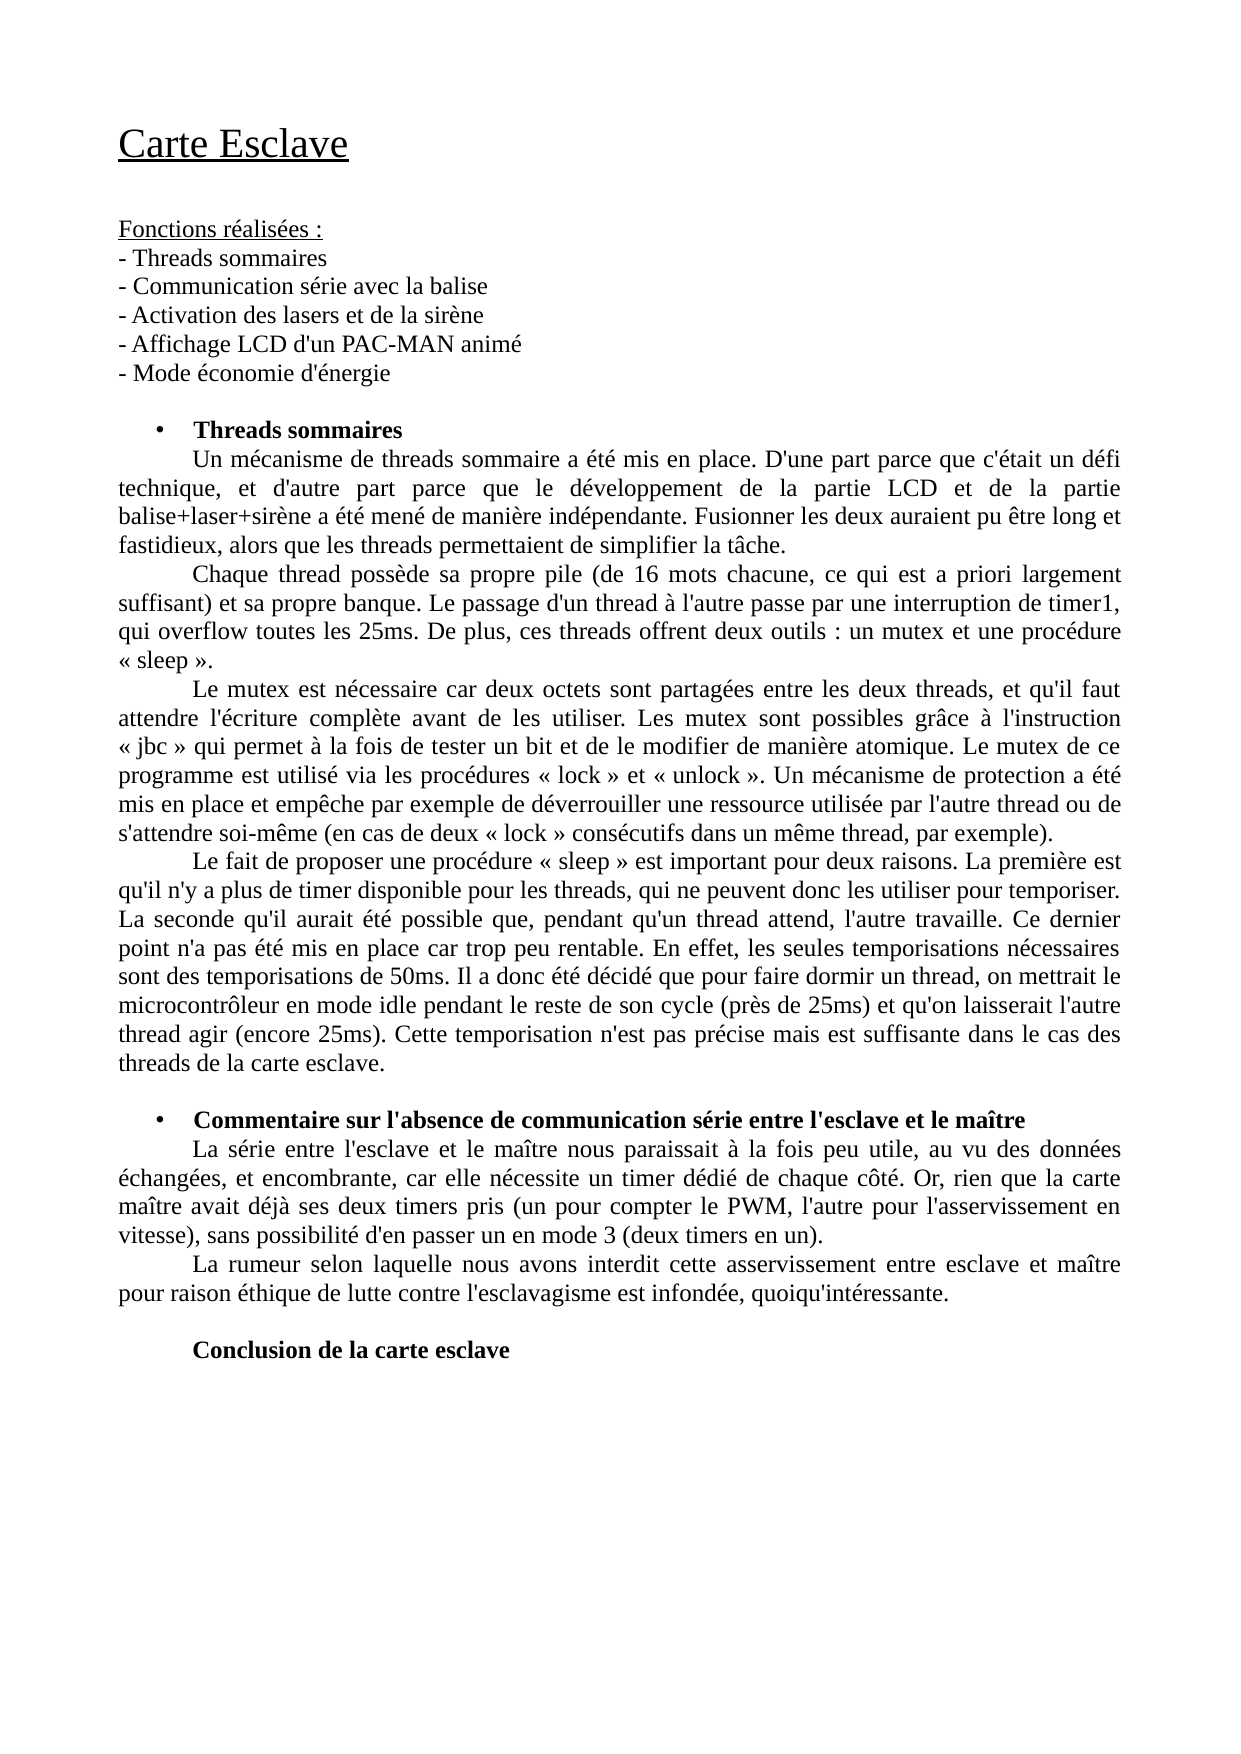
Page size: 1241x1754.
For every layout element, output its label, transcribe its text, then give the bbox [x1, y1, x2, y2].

text - Activation des lasers et de la sirène [118, 300, 1122, 329]
text Chaque thread possède sa propre pile (de 16 mots chacune, ce qui est a priori largement suffisant) et sa propre banque. Le passage d'un thread à l'autre passe par une interruption de timer1, qui overflow toutes les 25ms. De plus, ces threads offrent deux outils : un mutex et une procédure « sleep ». [118, 559, 1122, 674]
text La série entre l'esclave et le maître nous paraissait à la fois peu utile, au vu des données échangées, et encombrante, car elle nécessite un timer dédié de chaque côté. Or, rien que la carte maître avait déjà ses deux timers pris (un pour compter le PWM, l'autre pour l'asservissement en vitesse), sans possibilité d'en passer un en mode 3 (deux timers en un). [118, 1134, 1122, 1249]
text Un mécanisme de threads sommaire a été mis en place. D'une part parce que c'était un défi technique, et d'autre part parce que le développement de la partie LCD et de la partie balise+laser+sirène a été mené de manière indépendante. Fusionner les deux auraient pu être long et fastidieux, alors que les threads permettaient de simplifier la tâche. [118, 444, 1122, 559]
list Commentaire sur l'absence de communication série entre l'esclave et le maître [156, 1105, 1122, 1134]
text - Mode économie d'énergie [118, 358, 1122, 386]
text Fonctions réalisées : [118, 214, 1122, 243]
text La rumeur selon laquelle nous avons interdit cette asservissement entre esclave et maître pour raison éthique de lutte contre l'esclavagisme est infondée, quoiqu'intéressante. [118, 1249, 1122, 1306]
text Le mutex est nécessaire car deux octets sont partagées entre les deux threads, et qu'il faut attendre l'écriture complète avant de les utiliser. Les mutex sont possibles grâce à l'instruction « jbc » qui permet à la fois de tester un bit et de le modifier de manière atomique. Le mutex de ce programme est utilisé via les procédures « lock » et « unlock ». Un mécanisme de protection a été mis en place et empêche par exemple de déverrouiller une ressource utilisée par l'autre thread ou de s'attendre soi-même (en cas de deux « lock » consécutifs dans un même thread, par exemple). [118, 674, 1122, 846]
text Carte Esclave [118, 118, 1122, 166]
list Threads sommaires [156, 415, 1122, 444]
text Conclusion de la carte esclave [118, 1335, 1122, 1364]
text - Communication série avec la balise [118, 271, 1122, 300]
text Le fait de proposer une procédure « sleep » est important pour deux raisons. La première est qu'il n'y a plus de timer disponible pour les threads, qui ne peuvent donc les utiliser pour temporiser. La seconde qu'il aurait été possible que, pendant qu'un thread attend, l'autre travaille. Ce dernier point n'a pas été mis en place car trop peu rentable. En effet, les seules temporisations nécessaires sont des temporisations de 50ms. Il a donc été décidé que pour faire dormir un thread, on mettrait le microcontrôleur en mode idle pendant le reste de son cycle (près de 25ms) et qu'on laisserait l'autre thread agir (encore 25ms). Cette temporisation n'est pas précise mais est suffisante dans le cas des threads de la carte esclave. [118, 846, 1122, 1076]
text - Affichage LCD d'un PAC-MAN animé [118, 329, 1122, 358]
text - Threads sommaires [118, 243, 1122, 271]
